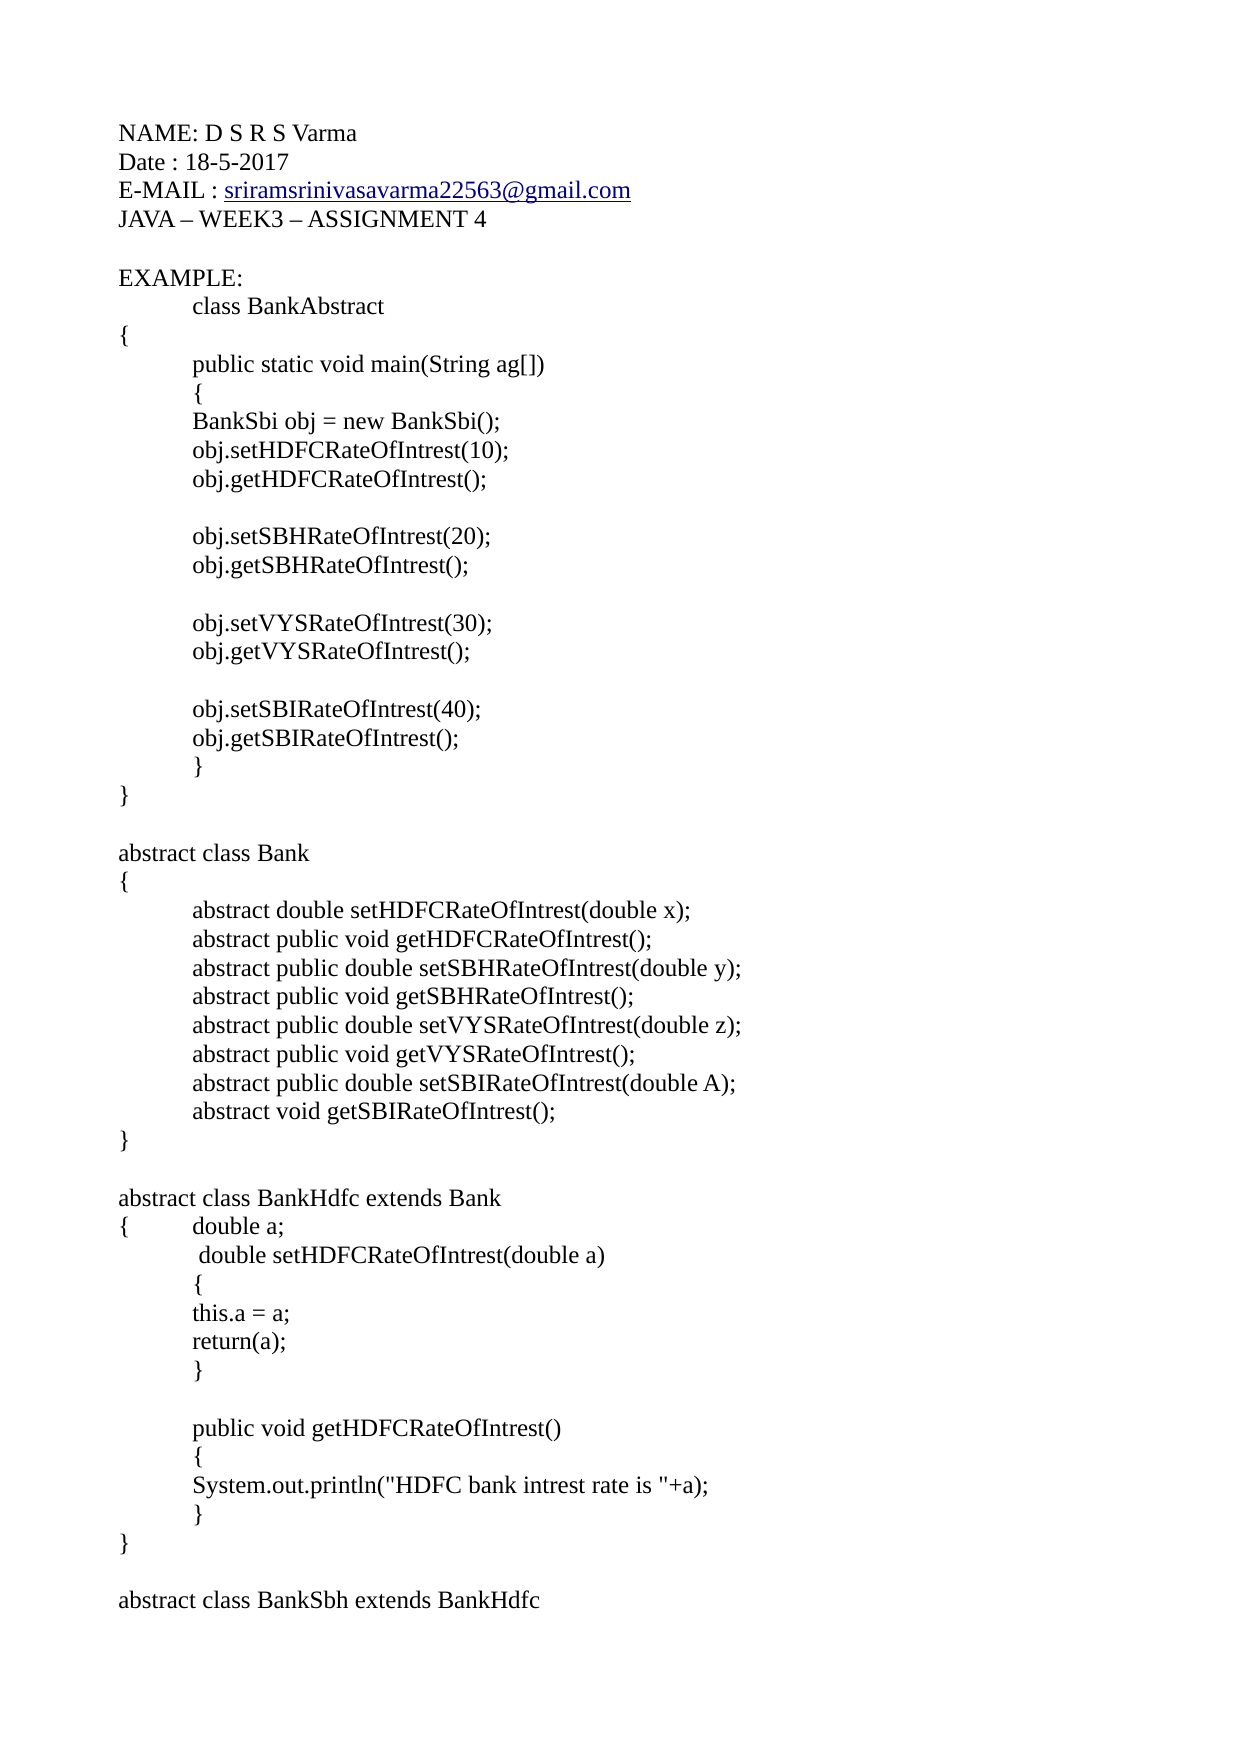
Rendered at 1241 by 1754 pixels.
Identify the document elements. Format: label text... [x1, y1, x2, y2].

text double setHDFCRateOfIntrest(double a) [118, 1240, 1122, 1269]
text obj.getSBIRateOfIntrest(); [118, 723, 1122, 751]
text { double a; [118, 1211, 1122, 1240]
text abstract double setHDFCRateOfIntrest(double x); [118, 895, 1122, 924]
text { [118, 320, 1122, 349]
text obj.setSBHRateOfIntrest(20); [118, 521, 1122, 550]
text obj.setHDFCRateOfIntrest(10); [118, 435, 1122, 464]
text EXAMPLE: [118, 263, 1122, 291]
text } [118, 1499, 1122, 1528]
text public static void main(String ag[]) [118, 349, 1122, 378]
text this.a = a; [118, 1298, 1122, 1326]
text obj.getHDFCRateOfIntrest(); [118, 464, 1122, 493]
text abstract void getSBIRateOfIntrest(); [118, 1096, 1122, 1125]
text } [118, 1528, 1122, 1556]
text abstract public void getHDFCRateOfIntrest(); [118, 924, 1122, 953]
text } [118, 751, 1122, 780]
text } [118, 1355, 1122, 1384]
text abstract class Bank [118, 838, 1122, 866]
text obj.getSBHRateOfIntrest(); [118, 550, 1122, 579]
text obj.getVYSRateOfIntrest(); [118, 636, 1122, 665]
text BankSbi obj = new BankSbi(); [118, 406, 1122, 435]
text obj.setVYSRateOfIntrest(30); [118, 608, 1122, 636]
text obj.setSBIRateOfIntrest(40); [118, 694, 1122, 723]
text } [118, 1125, 1122, 1154]
text abstract public double setVYSRateOfIntrest(double z); [118, 1010, 1122, 1039]
text abstract public void getVYSRateOfIntrest(); [118, 1039, 1122, 1068]
text System.out.println("HDFC bank intrest rate is "+a); [118, 1470, 1122, 1499]
text return(a); [118, 1326, 1122, 1355]
text abstract public void getSBHRateOfIntrest(); [118, 981, 1122, 1010]
text } [118, 780, 1122, 809]
text public void getHDFCRateOfIntrest() [118, 1413, 1122, 1441]
text abstract class BankSbh extends BankHdfc [118, 1585, 1122, 1614]
text { [118, 1441, 1122, 1470]
text abstract public double setSBHRateOfIntrest(double y); [118, 953, 1122, 981]
text class BankAbstract [118, 291, 1122, 320]
text abstract class BankHdfc extends Bank [118, 1183, 1122, 1211]
text { [118, 378, 1122, 406]
text { [118, 1269, 1122, 1298]
text { [118, 866, 1122, 895]
text abstract public double setSBIRateOfIntrest(double A); [118, 1068, 1122, 1096]
